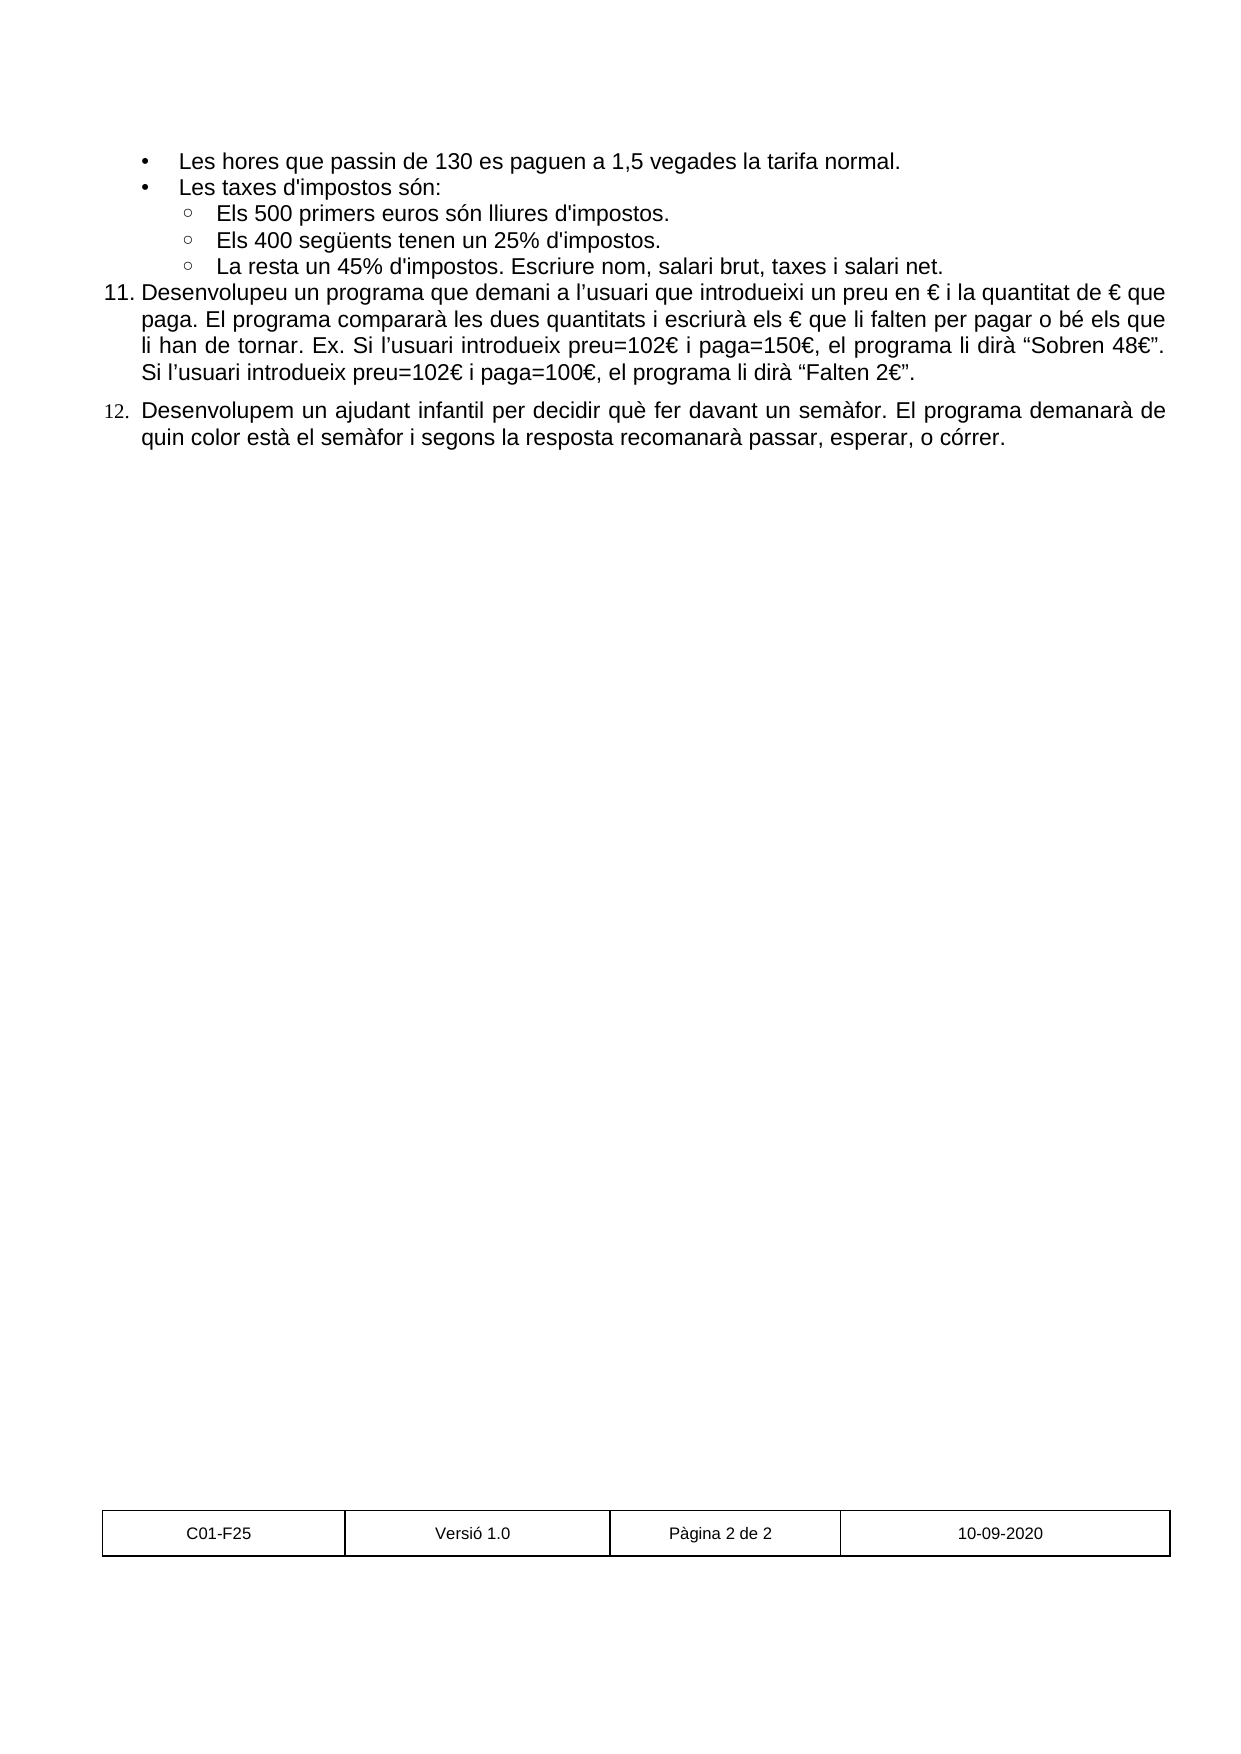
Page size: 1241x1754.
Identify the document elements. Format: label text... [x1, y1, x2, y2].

list Les hores que passin de 130 es paguen a 1,5 vegades la tarifa normal. [141, 148, 1167, 174]
list Desenvolupem un ajudant infantil per decidir què fer davant un semàfor. El programa demanarà de quin color està el semàfor i segons la resposta recomanarà passar, esperar, o córrer. [103, 397, 1167, 450]
list Les taxes d'impostos són: [141, 174, 1167, 200]
list Els 400 següents tenen un 25% d'impostos. [178, 227, 1167, 253]
list La resta un 45% d'impostos. Escriure nom, salari brut, taxes i salari net. [178, 253, 1167, 279]
list Desenvolupeu un programa que demani a l’usuari que introdueixi un preu en € i la quantitat de € que paga. El programa compararà les dues quantitats i escriurà els € que li falten per pagar o bé els que li han de tornar. Ex. Si l’usuari introdueix preu=102€ i paga=150€, el programa li dirà “Sobren 48€”. Si l’usuari introdueix preu=102€ i paga=100€, el programa li dirà “Falten 2€”. [103, 279, 1167, 385]
list Els 500 primers euros són lliures d'impostos. [178, 200, 1167, 227]
